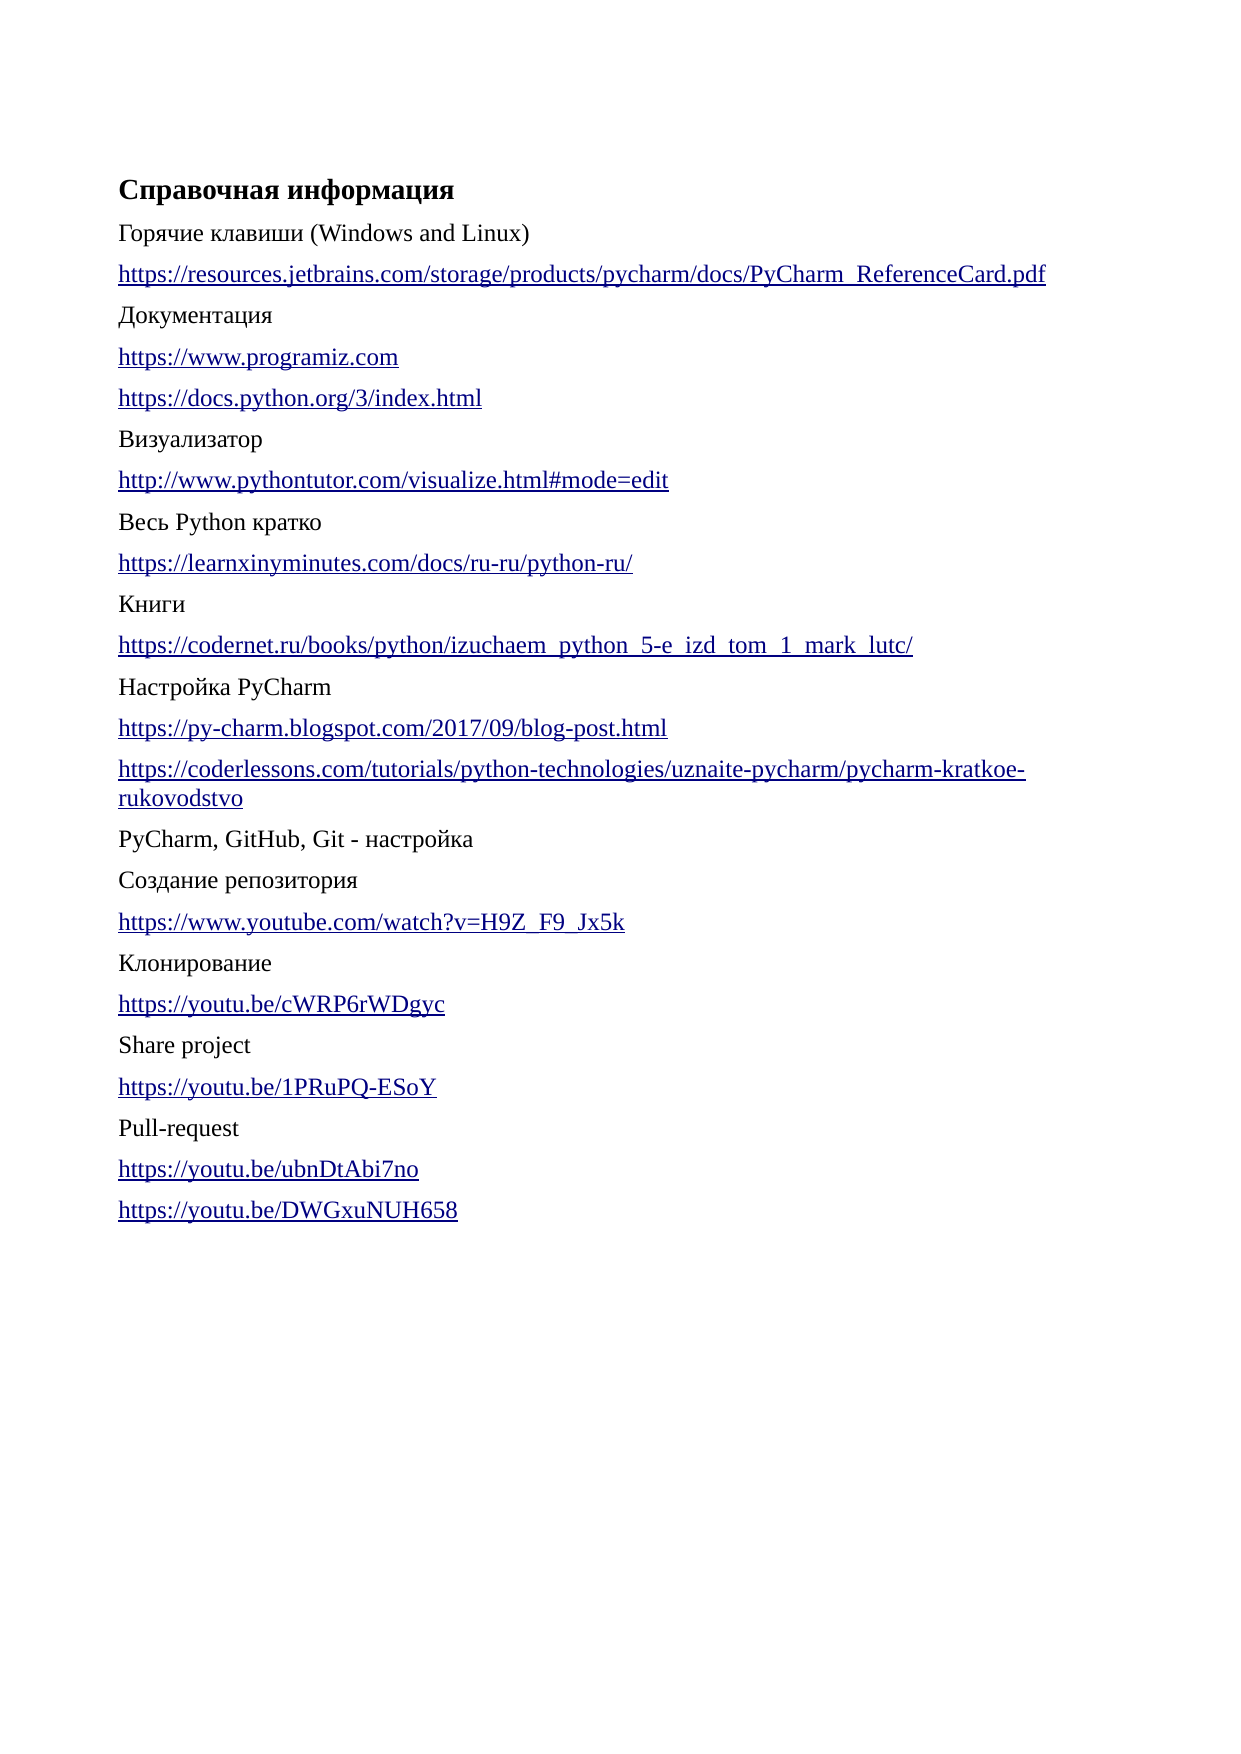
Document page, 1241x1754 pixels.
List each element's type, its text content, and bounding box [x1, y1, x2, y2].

text https://coderlessons.com/tutorials/python-technologies/uznaite-pycharm/pycharm-kratkoe-rukovodstvo [118, 754, 1122, 812]
text Книги [118, 589, 1122, 618]
text https://youtu.be/cWRP6rWDgyc [118, 989, 1122, 1018]
text Share project [118, 1030, 1122, 1059]
text Создание репозитория [118, 865, 1122, 894]
text https://youtu.be/1PRuPQ-ESoY [118, 1072, 1122, 1100]
text https://resources.jetbrains.com/storage/products/pycharm/docs/PyCharm_ReferenceCard.pdf [118, 259, 1122, 288]
text https://www.youtube.com/watch?v=H9Z_F9_Jx5k [118, 907, 1122, 935]
text https://youtu.be/ubnDtAbi7no [118, 1154, 1122, 1183]
text Настройка PyCharm [118, 672, 1122, 700]
text Клонирование [118, 948, 1122, 977]
text PyCharm, GitHub, Git - настройка [118, 824, 1122, 853]
subtitle Справочная информация [118, 172, 1122, 205]
text http://www.pythontutor.com/visualize.html#mode=edit [118, 465, 1122, 494]
text Документация [118, 300, 1122, 329]
text Визуализатор [118, 424, 1122, 453]
text https://www.programiz.com [118, 342, 1122, 370]
text https://docs.python.org/3/index.html [118, 383, 1122, 412]
text https://learnxinyminutes.com/docs/ru-ru/python-ru/ [118, 548, 1122, 577]
text Весь Python кратко [118, 507, 1122, 535]
text https://youtu.be/DWGxuNUH658 [118, 1195, 1122, 1224]
text Горячие клавиши (Windows and Linux) [118, 218, 1122, 247]
text Pull-request [118, 1113, 1122, 1142]
text https://py-charm.blogspot.com/2017/09/blog-post.html [118, 713, 1122, 742]
text https://codernet.ru/books/python/izuchaem_python_5-e_izd_tom_1_mark_lutc/ [118, 630, 1122, 659]
